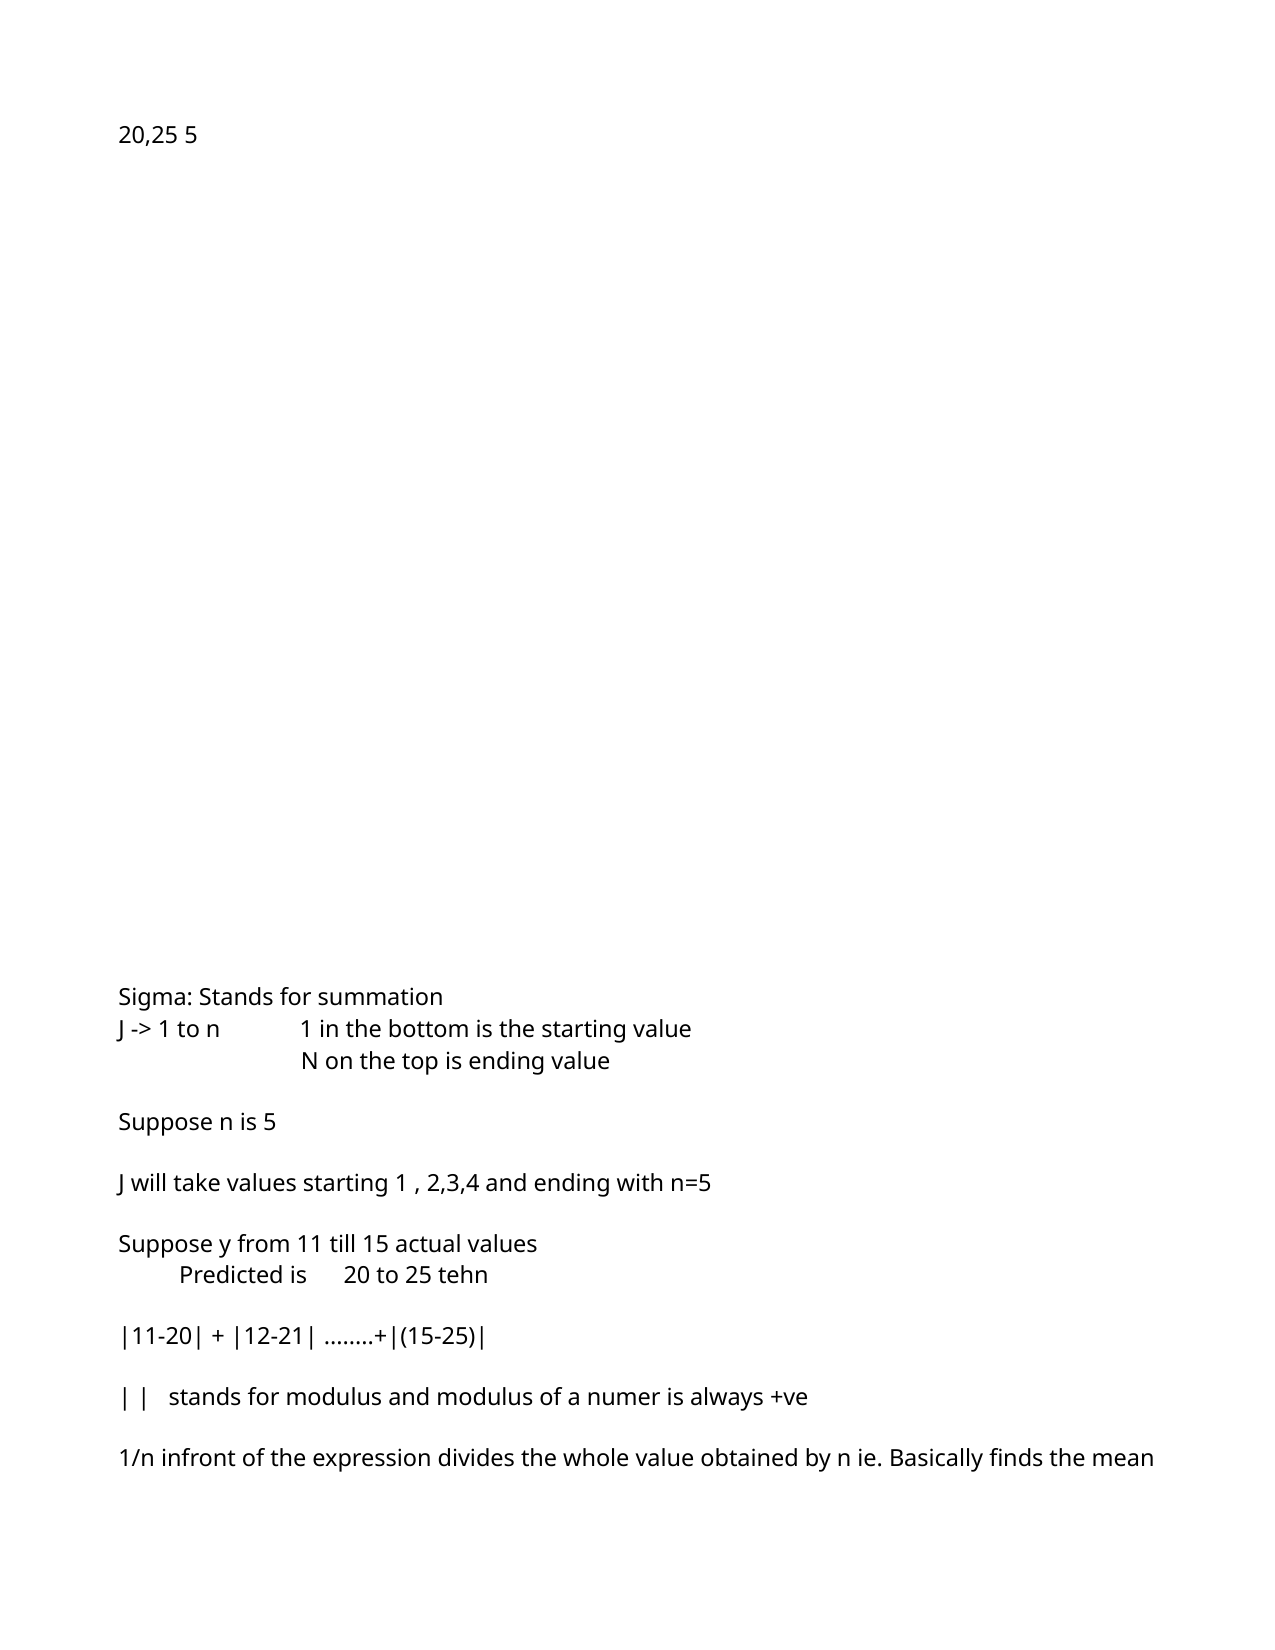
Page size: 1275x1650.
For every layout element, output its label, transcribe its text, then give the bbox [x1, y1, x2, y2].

text J -> 1 to n 1 in the bottom is the starting value [118, 1013, 1157, 1045]
text Suppose y from 11 till 15 actual values [118, 1227, 1157, 1259]
text N on the top is ending value [118, 1045, 1157, 1077]
text J will take values starting 1 , 2,3,4 and ending with n=5 [118, 1166, 1157, 1198]
text Predicted is 20 to 25 tehn [118, 1259, 1157, 1291]
text 1/n infront of the expression divides the whole value obtained by n ie. Basically finds the mean [118, 1441, 1157, 1473]
text 20,25 5 [118, 118, 1157, 150]
text |11-20| + |12-21| ........+|(15-25)| [118, 1319, 1157, 1352]
text | | stands for modulus and modulus of a numer is always +ve [118, 1380, 1157, 1412]
text Suppose n is 5 [118, 1105, 1157, 1137]
text Sigma: Stands for summation [118, 981, 1157, 1013]
